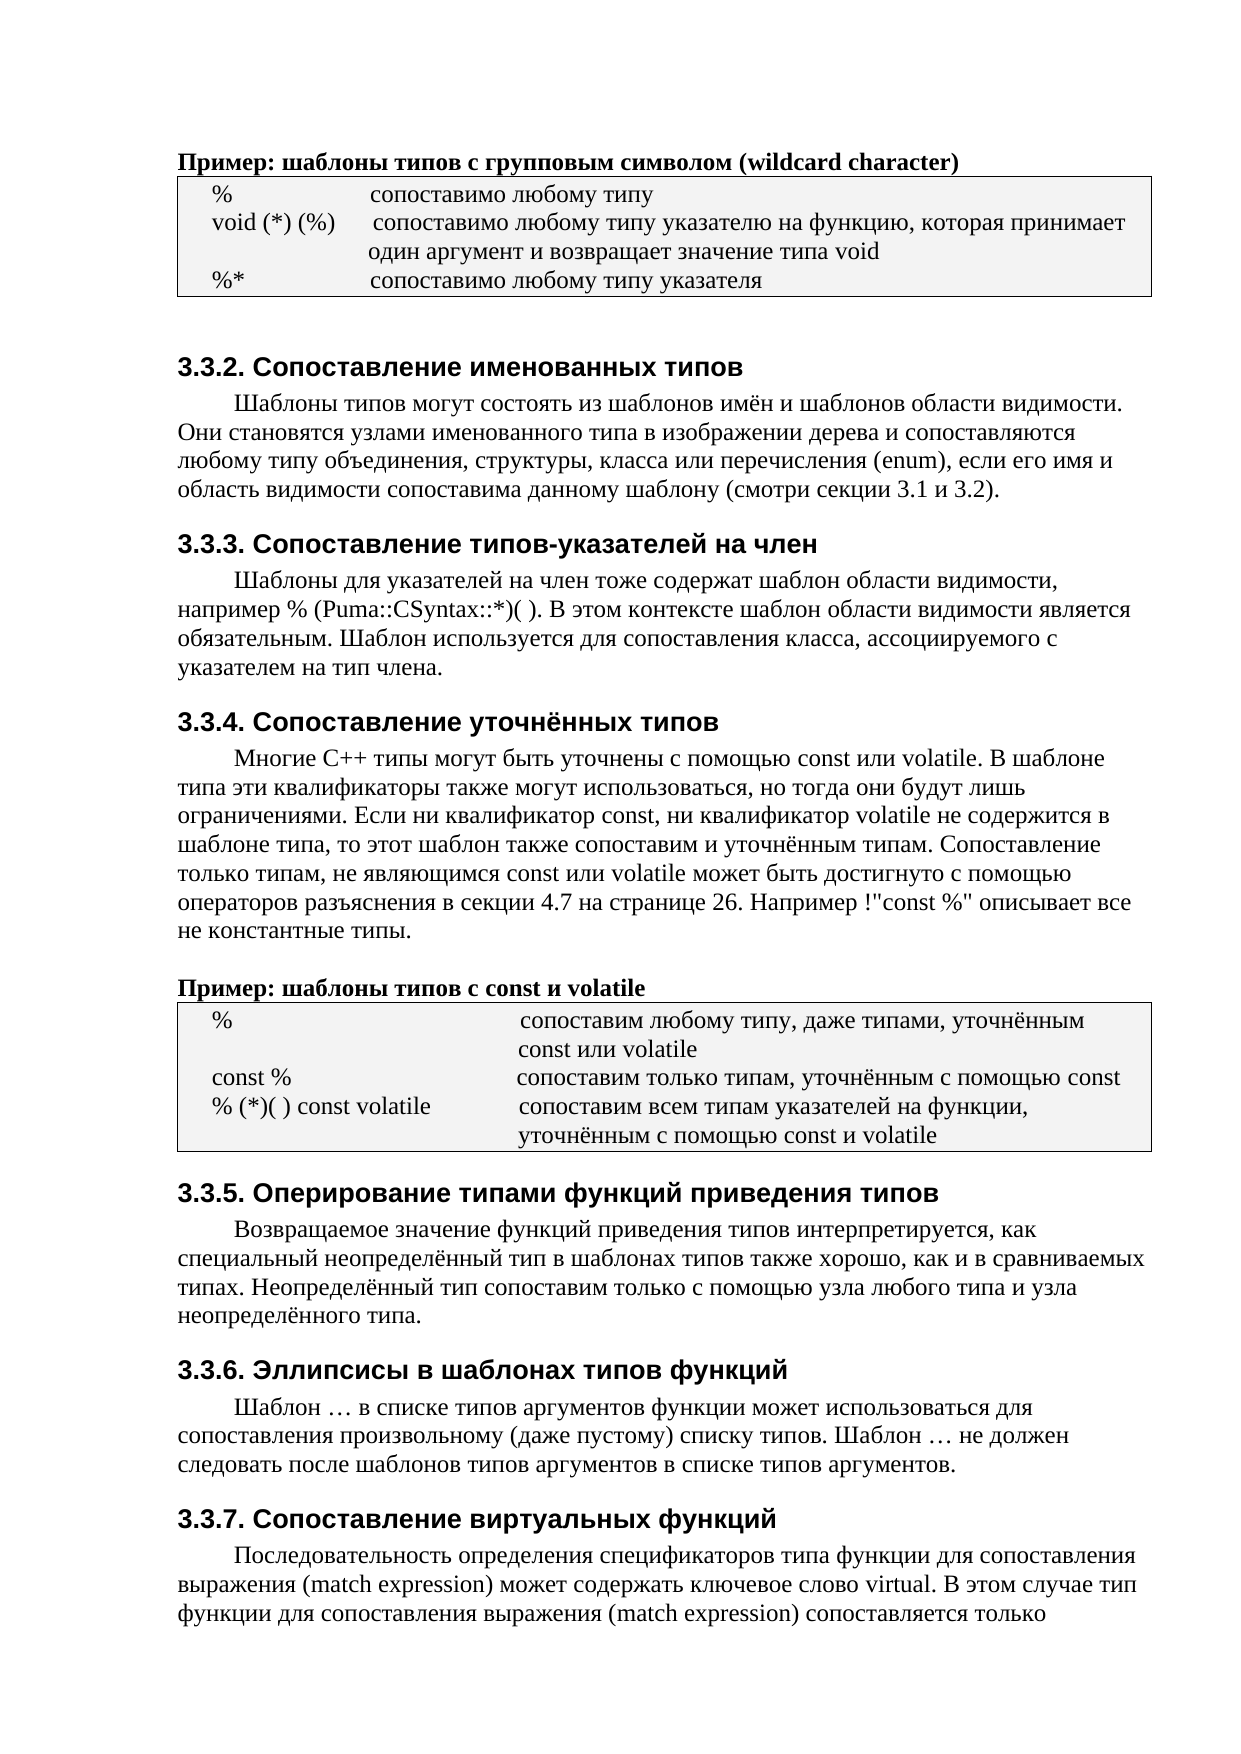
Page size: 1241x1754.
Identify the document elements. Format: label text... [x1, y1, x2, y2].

subtitle 3.3.4. Сопоставление уточнённых типов [177, 706, 1152, 737]
text Шаблоны типов могут состоять из шаблонов имён и шаблонов области видимости. Они становятся узлами именованного типа в изображении дерева и сопоставляются любому типу объединения, структуры, класса или перечисления (enum), если его имя и область видимости сопоставима данному шаблону (смотри секции 3.1 и 3.2). [177, 388, 1152, 503]
text Шаблоны для указателей на член тоже содержат шаблон области видимости, например % (Puma::CSyntax::*)( ). В этом контексте шаблон области видимости является обязательным. Шаблон используется для сопоставления класса, ассоциируемого с указателем на тип члена. [177, 566, 1152, 681]
text один аргумент и возвращает значение типа void [178, 233, 1151, 262]
subtitle 3.3.7. Сопоставление виртуальных функций [177, 1503, 1152, 1534]
text const % сопоставим только типам, уточнённым с помощью const [178, 1059, 1151, 1088]
subtitle 3.3.5. Оперирование типами функций приведения типов [177, 1177, 1152, 1208]
text Пример: шаблоны типов с const и volatile [177, 973, 1152, 1002]
text Пример: шаблоны типов с групповым символом (wildcard character) [177, 147, 1152, 176]
subtitle 3.3.2. Сопоставление именованных типов [177, 351, 1152, 382]
text const или volatile [178, 1031, 1151, 1059]
text % сопоставимо любому типу [178, 177, 1151, 204]
text уточнённым с помощью const и volatile [178, 1117, 1151, 1151]
text Многие C++ типы могут быть уточнены с помощью const или volatile. В шаблоне типа эти квалификаторы также могут использоваться, но тогда они будут лишь ограничениями. Если ни квалификатор const, ни квалификатор volatile не содержится в шаблоне типа, то этот шаблон также сопоставим и уточнённым типам. Сопоставление только типам, не являющимся const или volatile может быть достигнуто с помощью операторов разъяснения в секции 4.7 на странице 26. Например !"const %" описывает все не константные типы. [177, 743, 1152, 944]
text % (*)( ) const volatile сопоставим всем типам указателей на функции, [178, 1088, 1151, 1117]
subtitle 3.3.3. Сопоставление типов-указателей на член [177, 528, 1152, 559]
text void (*) (%) сопоставимо любому типу указателю на функцию, которая принимает [178, 204, 1151, 233]
text Последовательность определения спецификаторов типа функции для сопоставления выражения (match expression) может содержать ключевое слово virtual. В этом случае тип функции для сопоставления выражения (match expression) сопоставляется только [177, 1541, 1152, 1627]
text %* сопоставимо любому типу указателя [178, 262, 1151, 296]
subtitle 3.3.6. Эллипсисы в шаблонах типов функций [177, 1354, 1152, 1386]
text % сопоставим любому типу, даже типами, уточнённым [178, 1003, 1151, 1031]
text Возвращаемое значение функций приведения типов интерпретируется, как специальный неопределённый тип в шаблонах типов также хорошо, как и в сравниваемых типах. Неопределённый тип сопоставим только с помощью узла любого типа и узла неопределённого типа. [177, 1214, 1152, 1329]
text Шаблон … в списке типов аргументов функции может использоваться для сопоставления произвольному (даже пустому) списку типов. Шаблон … не должен следовать после шаблонов типов аргументов в списке типов аргументов. [177, 1392, 1152, 1478]
